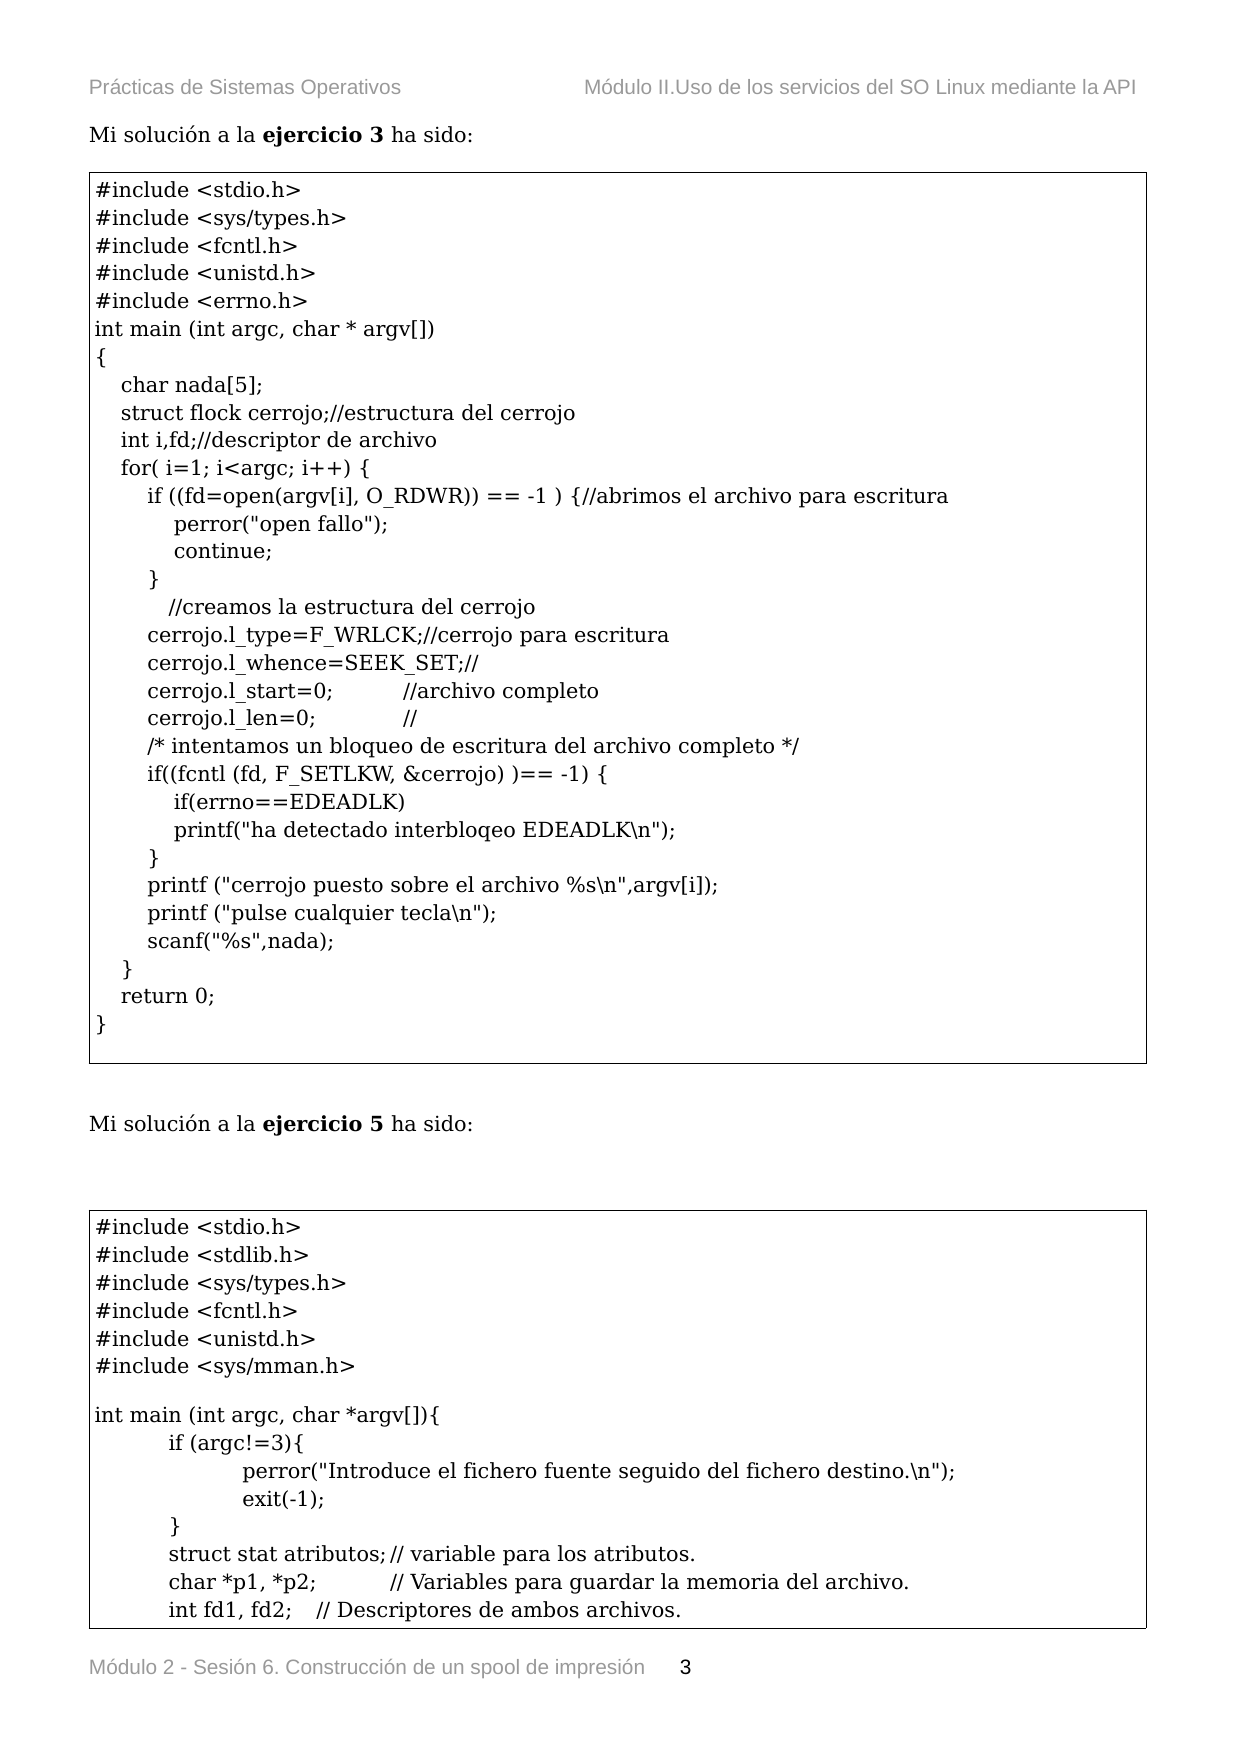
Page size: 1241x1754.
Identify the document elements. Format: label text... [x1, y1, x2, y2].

text Mi solución a la ejercicio 3 ha sido: [89, 123, 1146, 148]
table_header #include <stdio.h> #include <stdlib.h> #include <sys/types.h> #include <fcntl.h> #include <unistd.h> #include <sys/mman.h> int main (int argc, char *argv[]){ if (argc!=3){ perror("Introduce el fichero fuente seguido del fichero destino.\n"); exit(-1); } struct stat atributos; // variable para los atributos. char *p1, *p2; // Variables para guardar la memoria del archivo. int fd1, fd2; // Descriptores de ambos archivos. [90, 1211, 1146, 1628]
table_header #include <stdio.h> #include <sys/types.h> #include <fcntl.h> #include <unistd.h> #include <errno.h> int main (int argc, char * argv[]) { char nada[5]; struct flock cerrojo;//estructura del cerrojo int i,fd;//descriptor de archivo for( i=1; i<argc; i++) { if ((fd=open(argv[i], O_RDWR)) == -1 ) {//abrimos el archivo para escritura perror("open fallo"); continue; } //creamos la estructura del cerrojo cerrojo.l_type=F_WRLCK;//cerrojo para escritura cerrojo.l_whence=SEEK_SET;// cerrojo.l_start=0; //archivo completo cerrojo.l_len=0; // /* intentamos un bloqueo de escritura del archivo completo */ if((fcntl (fd, F_SETLKW, &cerrojo) )== -1) { if(errno==EDEADLK) printf("ha detectado interbloqeo EDEADLK\n"); } printf ("cerrojo puesto sobre el archivo %s\n",argv[i]); printf ("pulse cualquier tecla\n"); scanf("%s",nada); } return 0; } [90, 173, 1146, 1063]
text Mi solución a la ejercicio 5 ha sido: [89, 1112, 1146, 1136]
